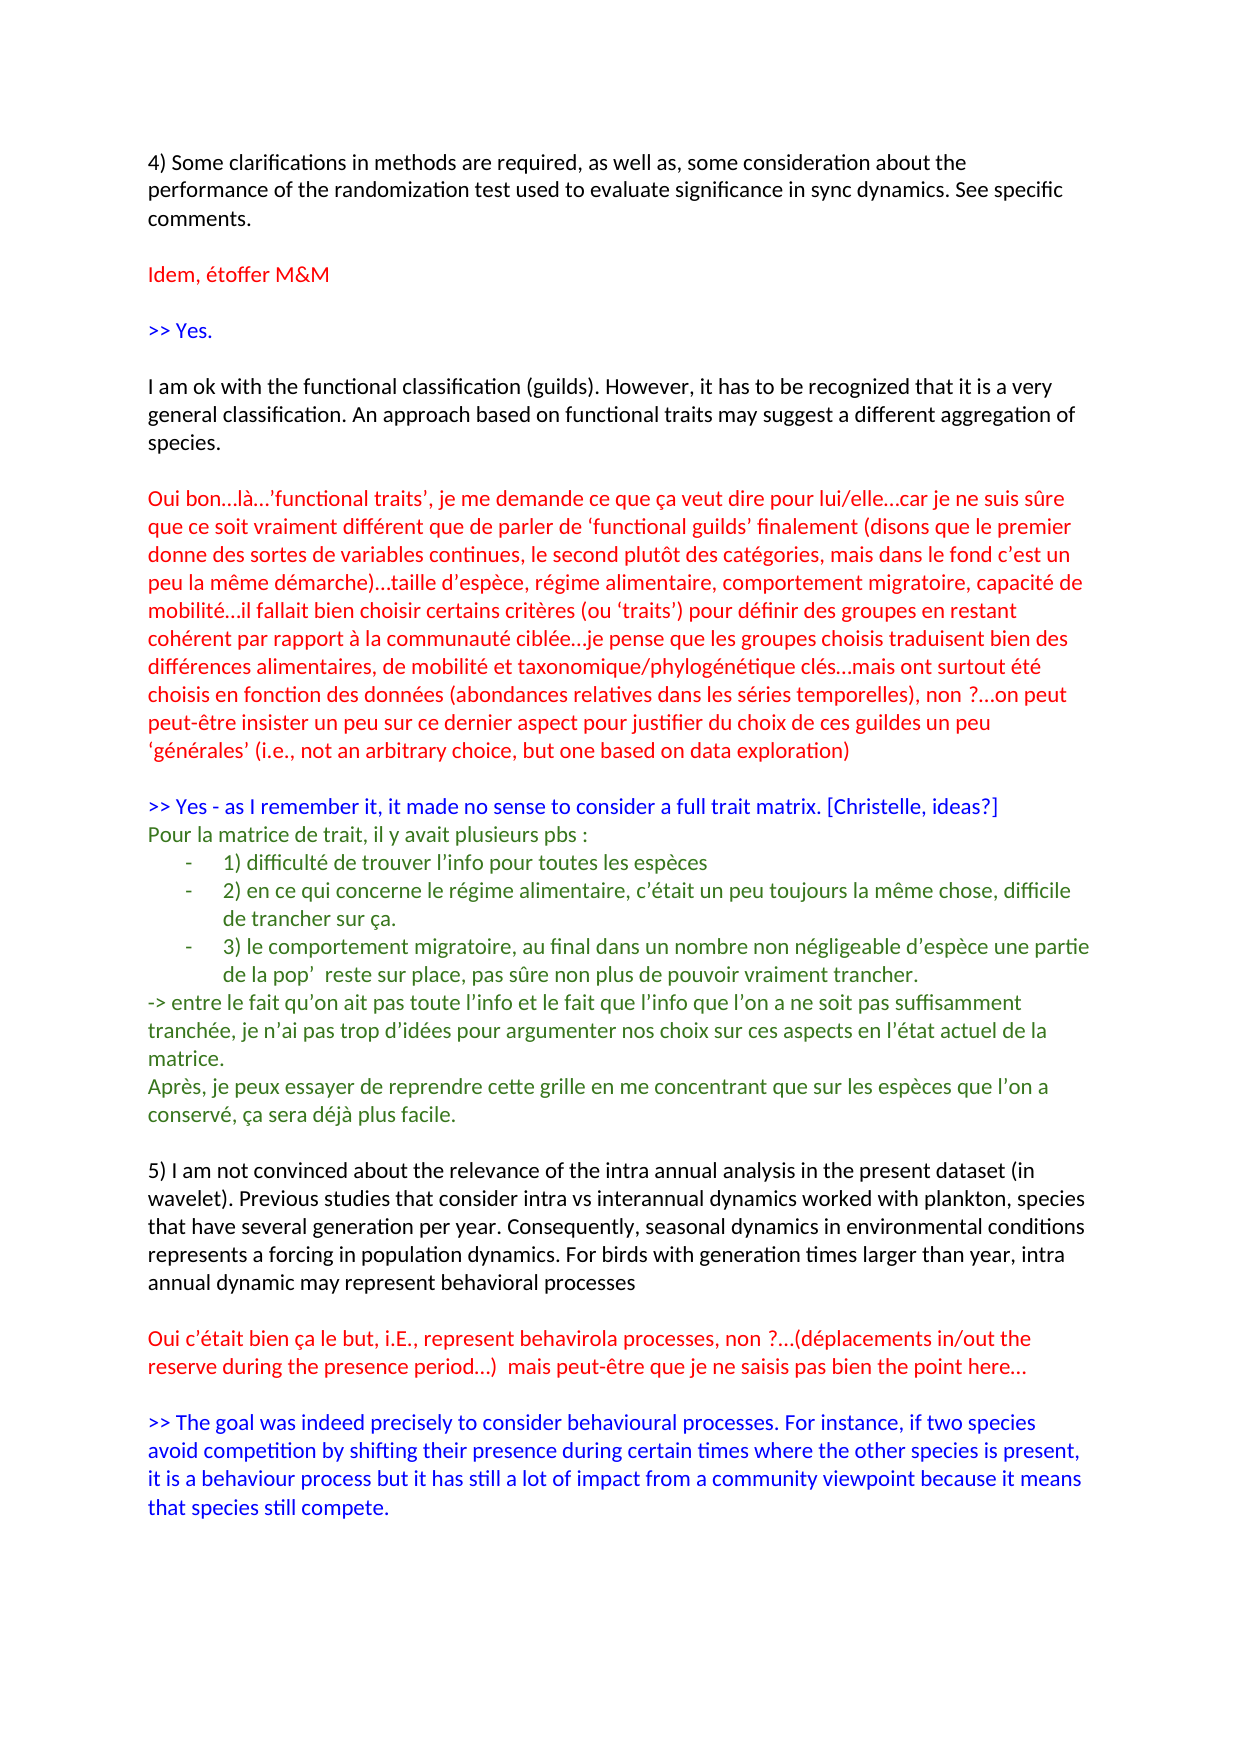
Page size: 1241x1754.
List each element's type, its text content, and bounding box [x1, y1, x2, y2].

text Après, je peux essayer de reprendre cette grille en me concentrant que sur les espèces que l’on a conservé, ça sera déjà plus facile. [148, 1072, 1093, 1128]
text 4) Some clarifications in methods are required, as well as, some consideration about the performance of the randomization test used to evaluate significance in sync dynamics. See specific comments. [148, 148, 1093, 232]
text >> Yes - as I remember it, it made no sense to consider a full trait matrix. [Christelle, ideas?] [148, 792, 1093, 820]
text I am ok with the functional classification (guilds). However, it has to be recognized that it is a very general classification. An approach based on functional traits may suggest a different aggregation of species. [148, 372, 1093, 456]
list 1) difficulté de trouver l’info pour toutes les espèces [185, 848, 1093, 876]
text -> entre le fait qu’on ait pas toute l’info et le fait que l’info que l’on a ne soit pas suffisamment tranchée, je n’ai pas trop d’idées pour argumenter nos choix sur ces aspects en l’état actuel de la matrice. [148, 988, 1093, 1072]
list 3) le comportement migratoire, au final dans un nombre non négligeable d’espèce une partie de la pop’ reste sur place, pas sûre non plus de pouvoir vraiment trancher. [185, 932, 1093, 988]
text >> Yes. [148, 316, 1093, 344]
list 2) en ce qui concerne le régime alimentaire, c’était un peu toujours la même chose, difficile de trancher sur ça. [185, 876, 1093, 932]
text Idem, étoffer M&M [148, 260, 1093, 288]
text Oui c’était bien ça le but, i.E., represent behavirola processes, non ?…(déplacements in/out the reserve during the presence period…) mais peut-être que je ne saisis pas bien the point here… [148, 1324, 1093, 1381]
text Oui bon…là…’functional traits’, je me demande ce que ça veut dire pour lui/elle…car je ne suis sûre que ce soit vraiment différent que de parler de ‘functional guilds’ finalement (disons que le premier donne des sortes de variables continues, le second plutôt des catégories, mais dans le fond c’est un peu la même démarche)…taille d’espèce, régime alimentaire, comportement migratoire, capacité de mobilité…il fallait bien choisir certains critères (ou ‘traits’) pour définir des groupes en restant cohérent par rapport à la communauté ciblée…je pense que les groupes choisis traduisent bien des différences alimentaires, de mobilité et taxonomique/phylogénétique clés…mais ont surtout été choisis en fonction des données (abondances relatives dans les séries temporelles), non ?…on peut peut-être insister un peu sur ce dernier aspect pour justifier du choix de ces guildes un peu ‘générales’ (i.e., not an arbitrary choice, but one based on data exploration) [148, 484, 1093, 764]
text >> The goal was indeed precisely to consider behavioural processes. For instance, if two species avoid competition by shifting their presence during certain times where the other species is present, it is a behaviour process but it has still a lot of impact from a community viewpoint because it means that species still compete. [148, 1408, 1093, 1521]
text Pour la matrice de trait, il y avait plusieurs pbs : [148, 820, 1093, 848]
text 5) I am not convinced about the relevance of the intra annual analysis in the present dataset (in wavelet). Previous studies that consider intra vs interannual dynamics worked with plankton, species that have several generation per year. Consequently, seasonal dynamics in environmental conditions represents a forcing in population dynamics. For birds with generation times larger than year, intra annual dynamic may represent behavioral processes [148, 1156, 1093, 1296]
